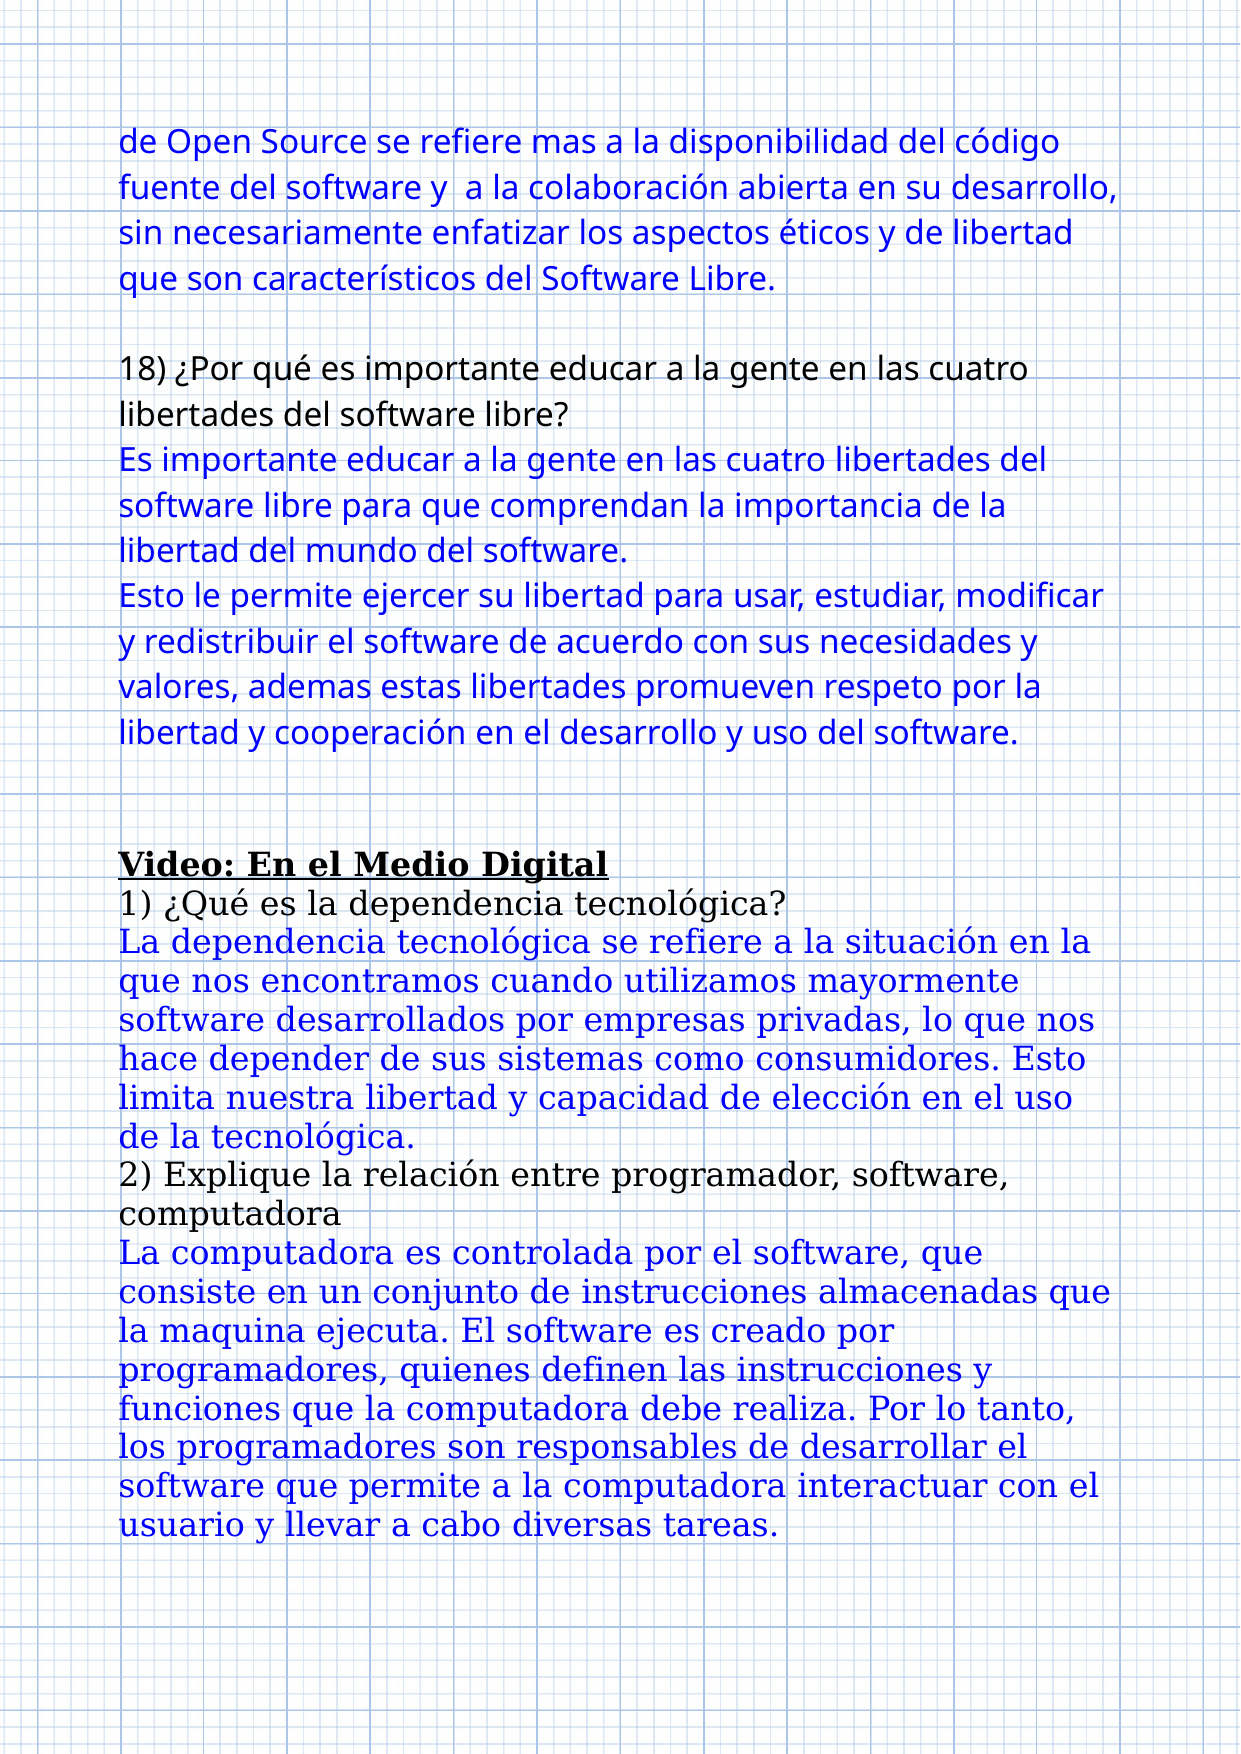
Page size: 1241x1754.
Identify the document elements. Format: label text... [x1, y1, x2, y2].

text de Open Source se refiere mas a la disponibilidad del código fuente del software y a la colaboración abierta en su desarrollo, sin necesariamente enfatizar los aspectos éticos y de libertad que son característicos del Software Libre. [118, 118, 1122, 300]
picture [0, 0, 1241, 1754]
text Video: En el Medio Digital [118, 845, 1122, 884]
text 2) Explique la relación entre programador, software, computadora [118, 1156, 1122, 1234]
text 18) ¿Por qué es importante educar a la gente en las cuatro libertades del software libre? [118, 345, 1122, 436]
text 1) ¿Qué es la dependencia tecnológica? [118, 884, 1122, 923]
text Es importante educar a la gente en las cuatro libertades del software libre para que comprendan la importancia de la libertad del mundo del software. [118, 436, 1122, 572]
text Esto le permite ejercer su libertad para usar, estudiar, modificar y redistribuir el software de acuerdo con sus necesidades y valores, ademas estas libertades promueven respeto por la libertad y cooperación en el desarrollo y uso del software. [118, 572, 1122, 754]
text La computadora es controlada por el software, que consiste en un conjunto de instrucciones almacenadas que la maquina ejecuta. El software es creado por programadores, quienes definen las instrucciones y funciones que la computadora debe realiza. Por lo tanto, los programadores son responsables de desarrollar el software que permite a la computadora interactuar con el usuario y llevar a cabo diversas tareas. [118, 1234, 1122, 1544]
text La dependencia tecnológica se refiere a la situación en la que nos encontramos cuando utilizamos mayormente software desarrollados por empresas privadas, lo que nos hace depender de sus sistemas como consumidores. Esto limita nuestra libertad y capacidad de elección en el uso de la tecnológica. [118, 923, 1122, 1156]
